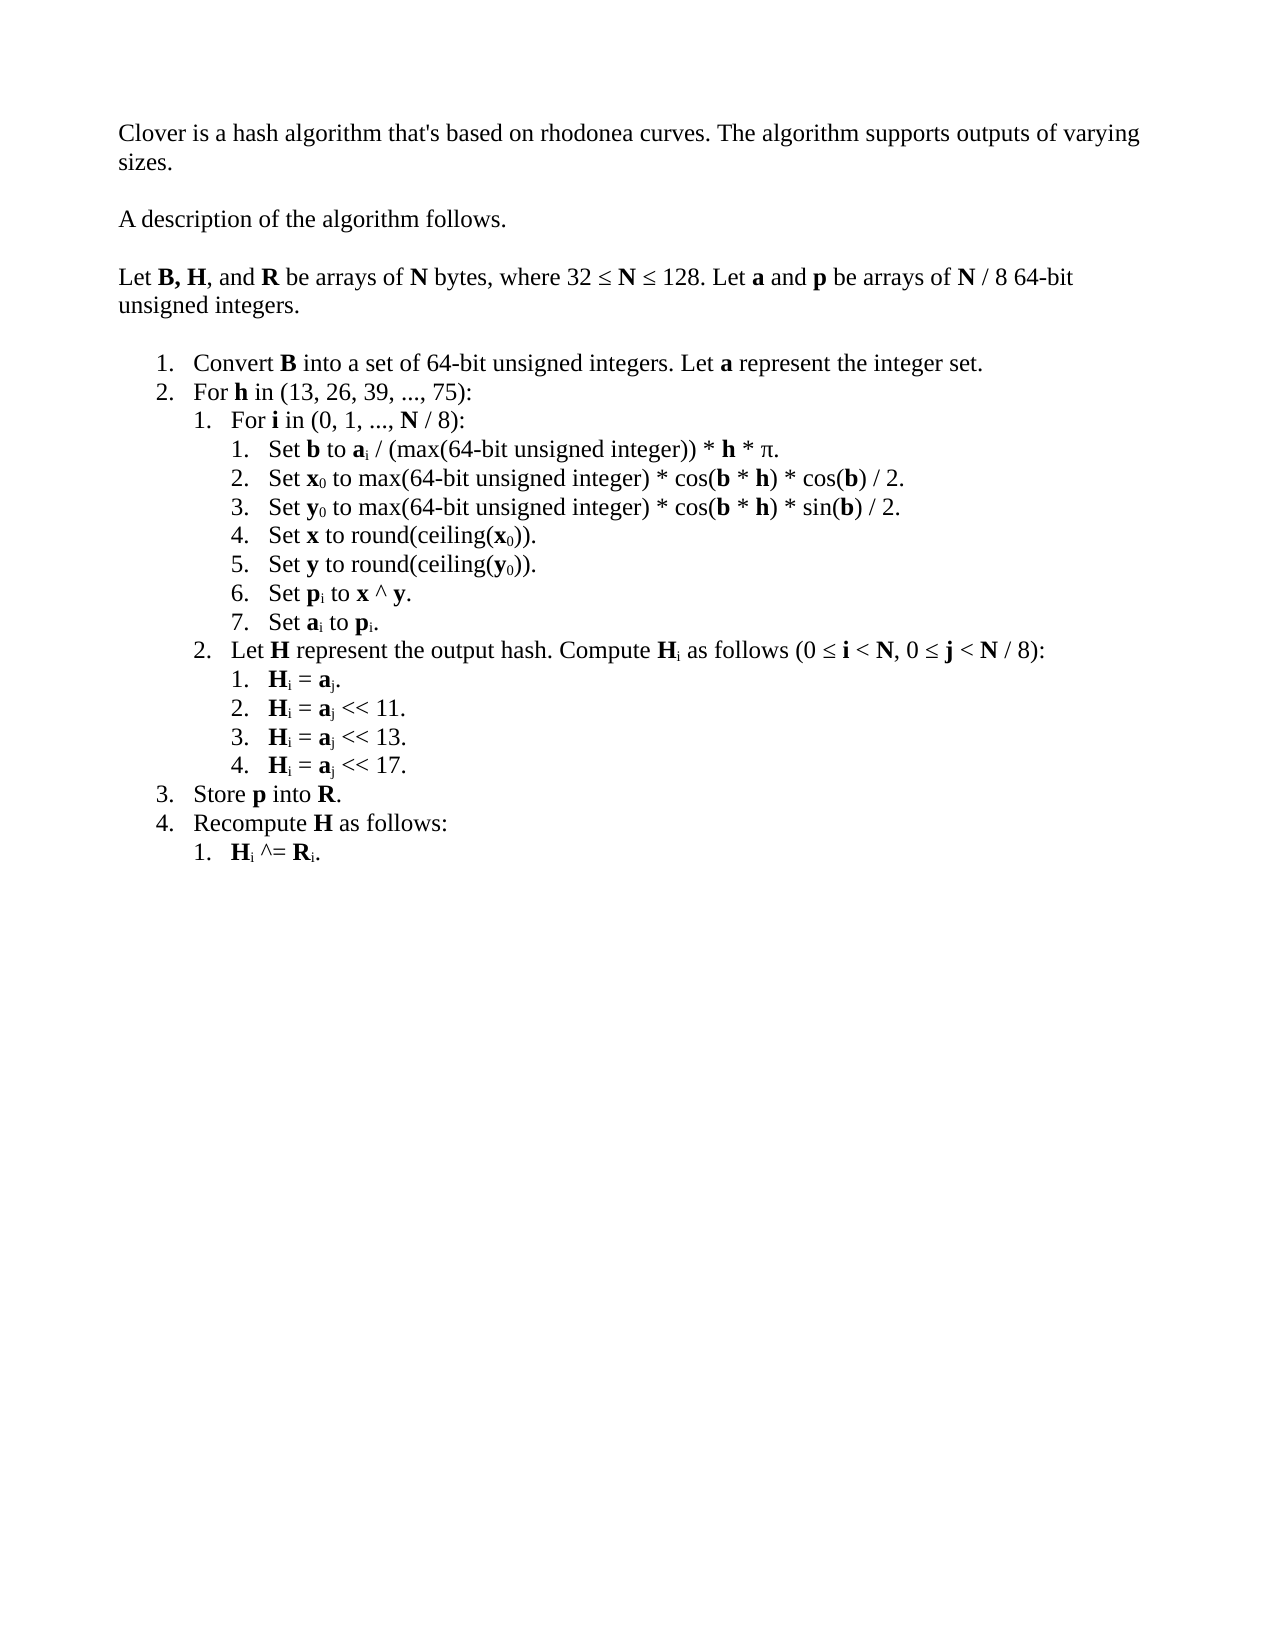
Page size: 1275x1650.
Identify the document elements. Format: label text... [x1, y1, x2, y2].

list Let H represent the output hash. Compute Hi as follows (0 ≤ i < N, 0 ≤ j < N / 8): [193, 636, 1157, 664]
list Set x0 to max(64-bit unsigned integer) * cos(b * h) * cos(b) / 2. [231, 463, 1157, 492]
text Clover is a hash algorithm that's based on rhodonea curves. The algorithm supports outputs of varying sizes. [118, 118, 1157, 176]
list Set b to ai / (max(64-bit unsigned integer)) * h * π. [231, 434, 1157, 463]
text A description of the algorithm follows. [118, 204, 1157, 233]
list Set y to round(ceiling(y0)). [231, 549, 1157, 578]
list Hi = aj << 17. [231, 751, 1157, 779]
list Store p into R. [156, 779, 1157, 808]
list Set ai to pi. [231, 607, 1157, 636]
list Hi = aj << 13. [231, 722, 1157, 751]
list Convert B into a set of 64-bit unsigned integers. Let a represent the integer set. [156, 348, 1157, 377]
list Set pi to x ^ y. [231, 578, 1157, 607]
list For h in (13, 26, 39, ..., 75): [156, 377, 1157, 406]
list Set y0 to max(64-bit unsigned integer) * cos(b * h) * sin(b) / 2. [231, 492, 1157, 521]
list Hi ^= Ri. [193, 837, 1157, 866]
list Hi = aj. [231, 664, 1157, 693]
list For i in (0, 1, ..., N / 8): [193, 406, 1157, 434]
list Hi = aj << 11. [231, 693, 1157, 722]
list Recompute H as follows: [156, 808, 1157, 837]
list Set x to round(ceiling(x0)). [231, 521, 1157, 549]
text Let B, H, and R be arrays of N bytes, where 32 ≤ N ≤ 128. Let a and p be arrays of N / 8 64-bit unsigned integers. [118, 262, 1157, 319]
